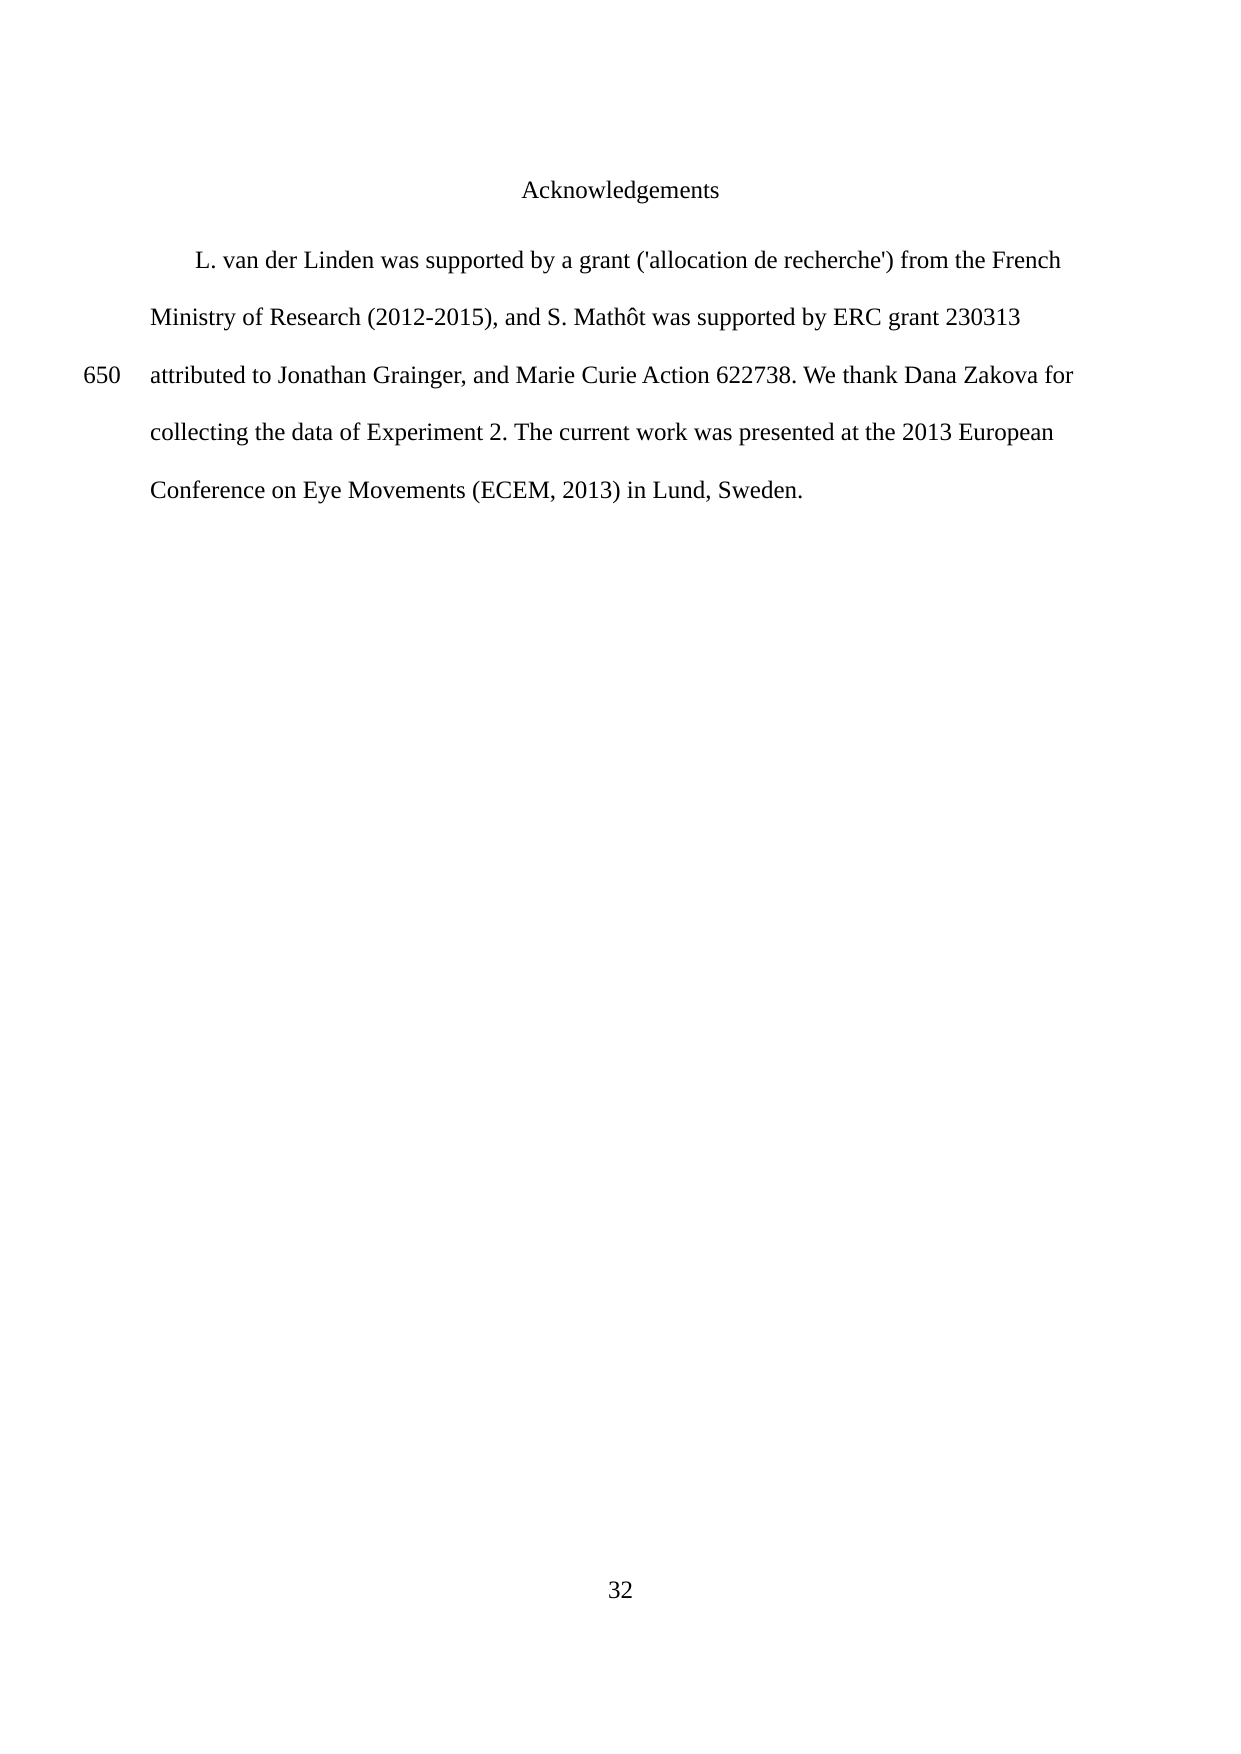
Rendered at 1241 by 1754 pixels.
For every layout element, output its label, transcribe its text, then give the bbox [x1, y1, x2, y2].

subtitle Acknowledgements [150, 175, 1091, 204]
text L. van der Linden was supported by a grant ('allocation de recherche') from the French Ministry of Research (2012-2015), and S. Mathôt was supported by ERC grant 230313 attributed to Jonathan Grainger, and Marie Curie Action 622738. We thank Dana Zakova for collecting the data of Experiment 2. The current work was presented at the 2013 European Conference on Eye Movements (ECEM, 2013) in Lund, Sweden. [150, 245, 1091, 504]
